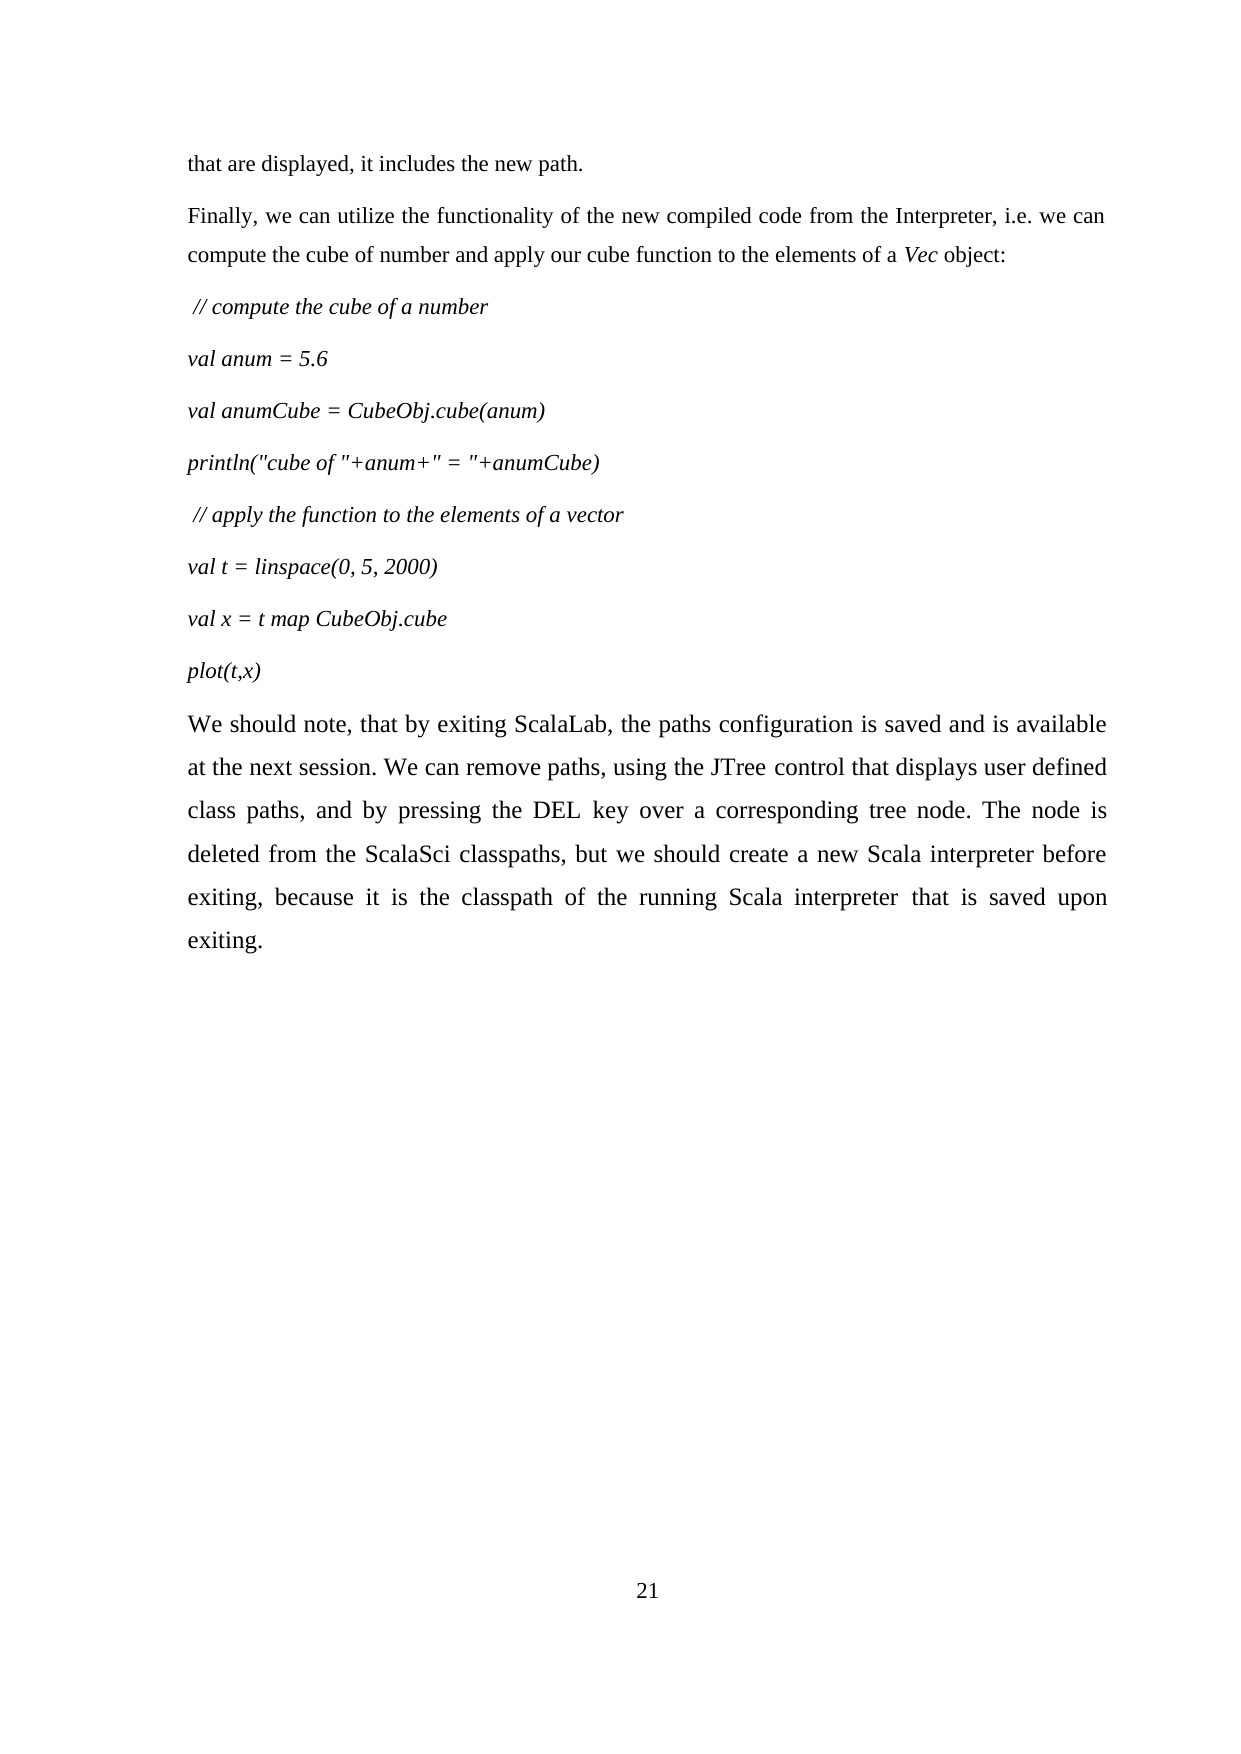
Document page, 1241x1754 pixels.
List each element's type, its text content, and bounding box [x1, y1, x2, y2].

text val x = t map CubeObj.cube [187, 605, 1108, 632]
text val anum = 5.6 [187, 345, 1108, 372]
text that are displayed, it includes the new path. [187, 150, 1108, 176]
text plot(t,x) [187, 657, 1108, 684]
text // apply the function to the elements of a vector [187, 501, 1108, 528]
text val anumCube = CubeObj.cube(anum) [187, 397, 1108, 424]
text println("cube of "+anum+" = "+anumCube) [187, 449, 1108, 476]
text Finally, we can utilize the functionality of the new compiled code from the Interpreter, i.e. we can compute the cube of number and apply our cube function to the elements of a Vec object: [187, 202, 1108, 268]
text // compute the cube of a number [187, 293, 1108, 320]
text We should note, that by exiting ScalaLab, the paths configuration is saved and is available at the next session. We can remove paths, using the JTree control that displays user defined class paths, and by pressing the DEL key over a corresponding tree node. The node is deleted from the ScalaSci classpaths, but we should create a new Scala interpreter before exiting, because it is the classpath of the running Scala interpreter that is saved upon exiting. [187, 709, 1108, 954]
text val t = linspace(0, 5, 2000) [187, 553, 1108, 580]
